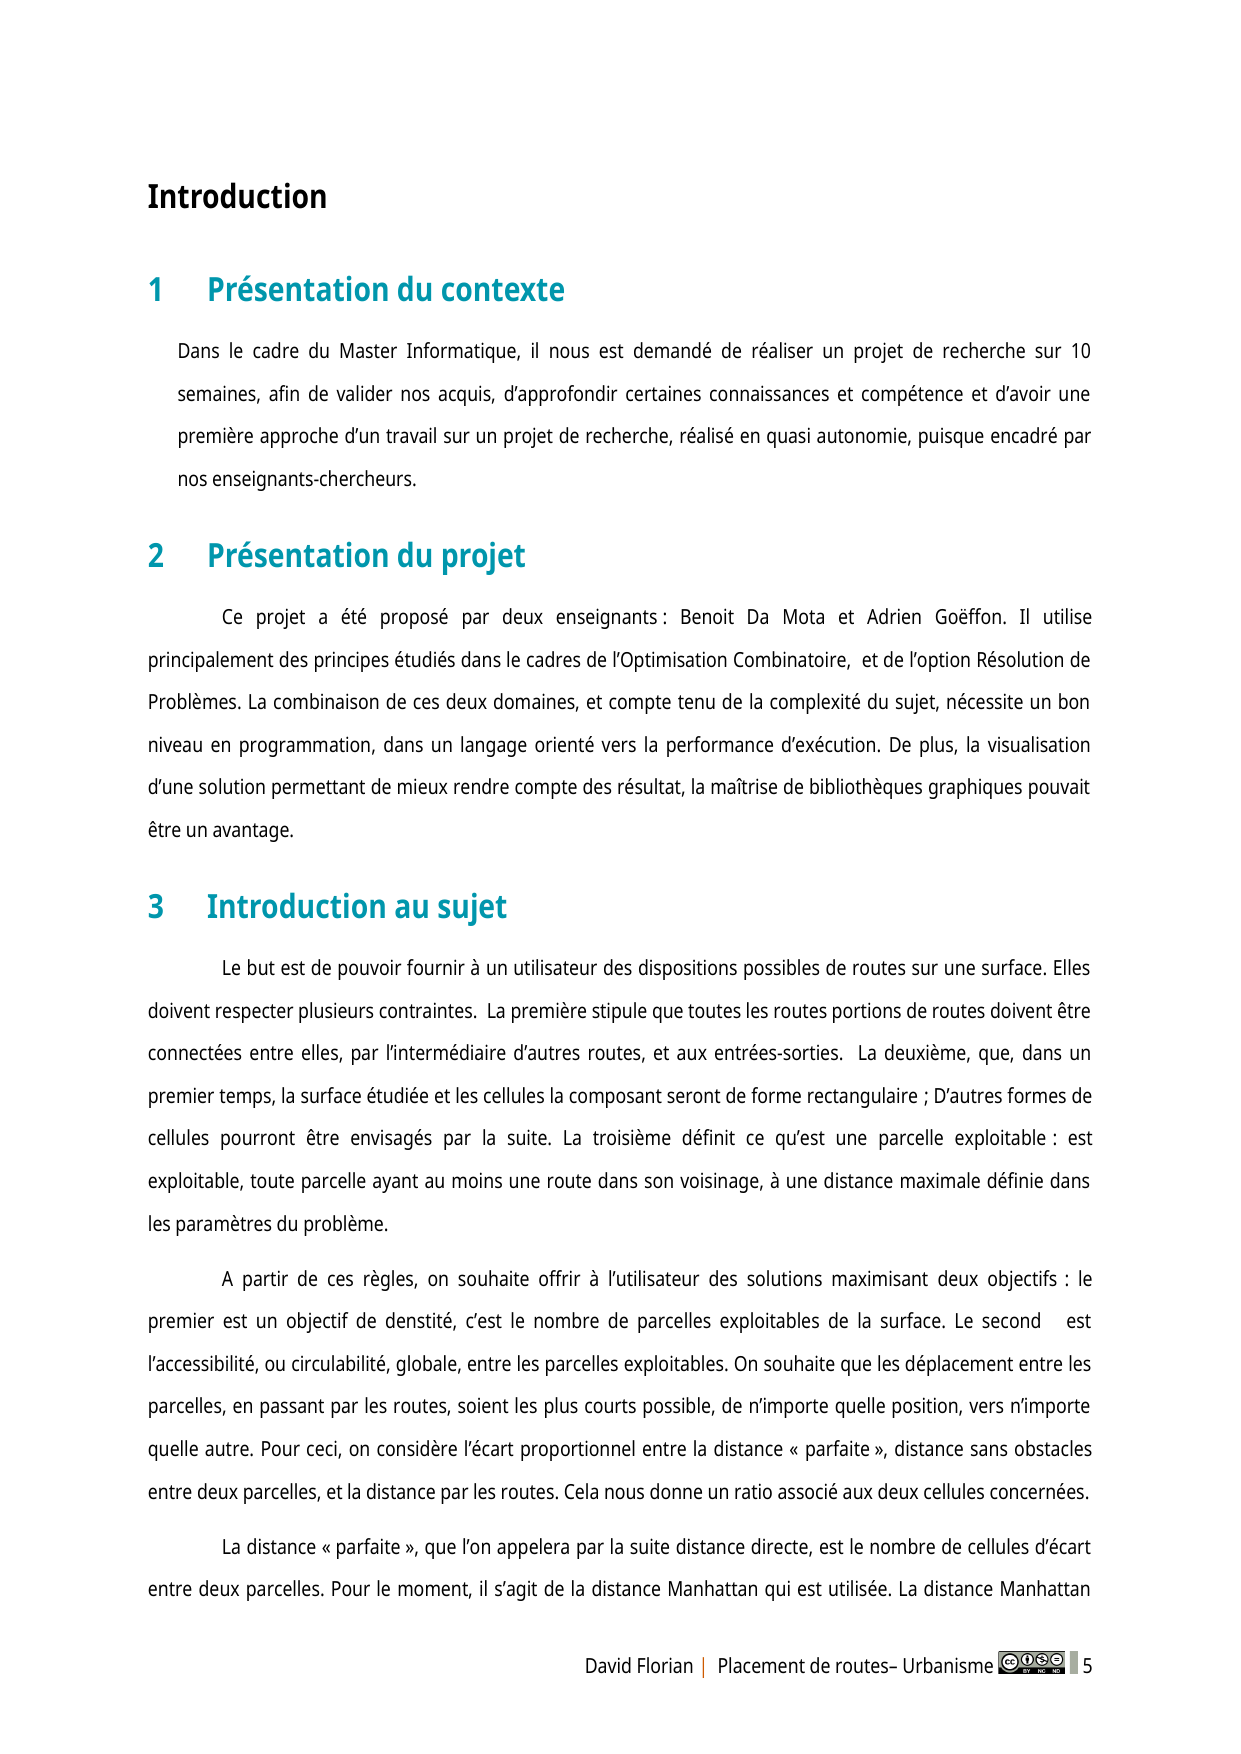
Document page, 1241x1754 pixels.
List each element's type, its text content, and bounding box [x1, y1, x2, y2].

subtitle Introduction [148, 173, 1092, 218]
subtitle Présentation du projet [148, 532, 1092, 577]
subtitle Introduction au sujet [148, 883, 1092, 928]
text A partir de ces règles, on souhaite offrir à l’utilisateur des solutions maximisant deux objectifs : le premier est un objectif de denstité, c’est le nombre de parcelles exploitables de la surface. Le second est l’accessibilité, ou circulabilité, globale, entre les parcelles exploitables. On souhaite que les déplacement entre les parcelles, en passant par les routes, soient les plus courts possible, de n’importe quelle position, vers n’importe quelle autre. Pour ceci, on considère l’écart proportionnel entre la distance « parfaite », distance sans obstacles entre deux parcelles, et la distance par les routes. Cela nous donne un ratio associé aux deux cellules concernées. [148, 1264, 1092, 1505]
text La distance « parfaite », que l’on appelera par la suite distance directe, est le nombre de cellules d’écart entre deux parcelles. Pour le moment, il s’agit de la distance Manhattan qui est utilisée. La distance Manhattan [148, 1532, 1092, 1603]
picture [998, 1651, 1065, 1674]
picture [1069, 1651, 1078, 1674]
list Dans le cadre du Master Informatique, il nous est demandé de réaliser un projet de recherche sur 10 semaines, afin de valider nos acquis, d’approfondir certaines connaissances et compétence et d’avoir une première approche d’un travail sur un projet de recherche, réalisé en quasi autonomie, puisque encadré par nos enseignants-chercheurs. [148, 336, 1092, 492]
subtitle Présentation du contexte [148, 266, 1092, 311]
text Ce projet a été proposé par deux enseignants : Benoit Da Mota et Adrien Goëffon. Il utilise principalement des principes étudiés dans le cadres de l’Optimisation Combinatoire, et de l’option Résolution de Problèmes. La combinaison de ces deux domaines, et compte tenu de la complexité du sujet, nécessite un bon niveau en programmation, dans un langage orienté vers la performance d’exécution. De plus, la visualisation d’une solution permettant de mieux rendre compte des résultat, la maîtrise de bibliothèques graphiques pouvait être un avantage. [148, 602, 1092, 843]
text Le but est de pouvoir fournir à un utilisateur des dispositions possibles de routes sur une surface. Elles doivent respecter plusieurs contraintes. La première stipule que toutes les routes portions de routes doivent être connectées entre elles, par l’intermédiaire d’autres routes, et aux entrées-sorties. La deuxième, que, dans un premier temps, la surface étudiée et les cellules la composant seront de forme rectangulaire ; D’autres formes de cellules pourront être envisagés par la suite. La troisième définit ce qu’est une parcelle exploitable : est exploitable, toute parcelle ayant au moins une route dans son voisinage, à une distance maximale définie dans les paramètres du problème. [148, 953, 1092, 1237]
